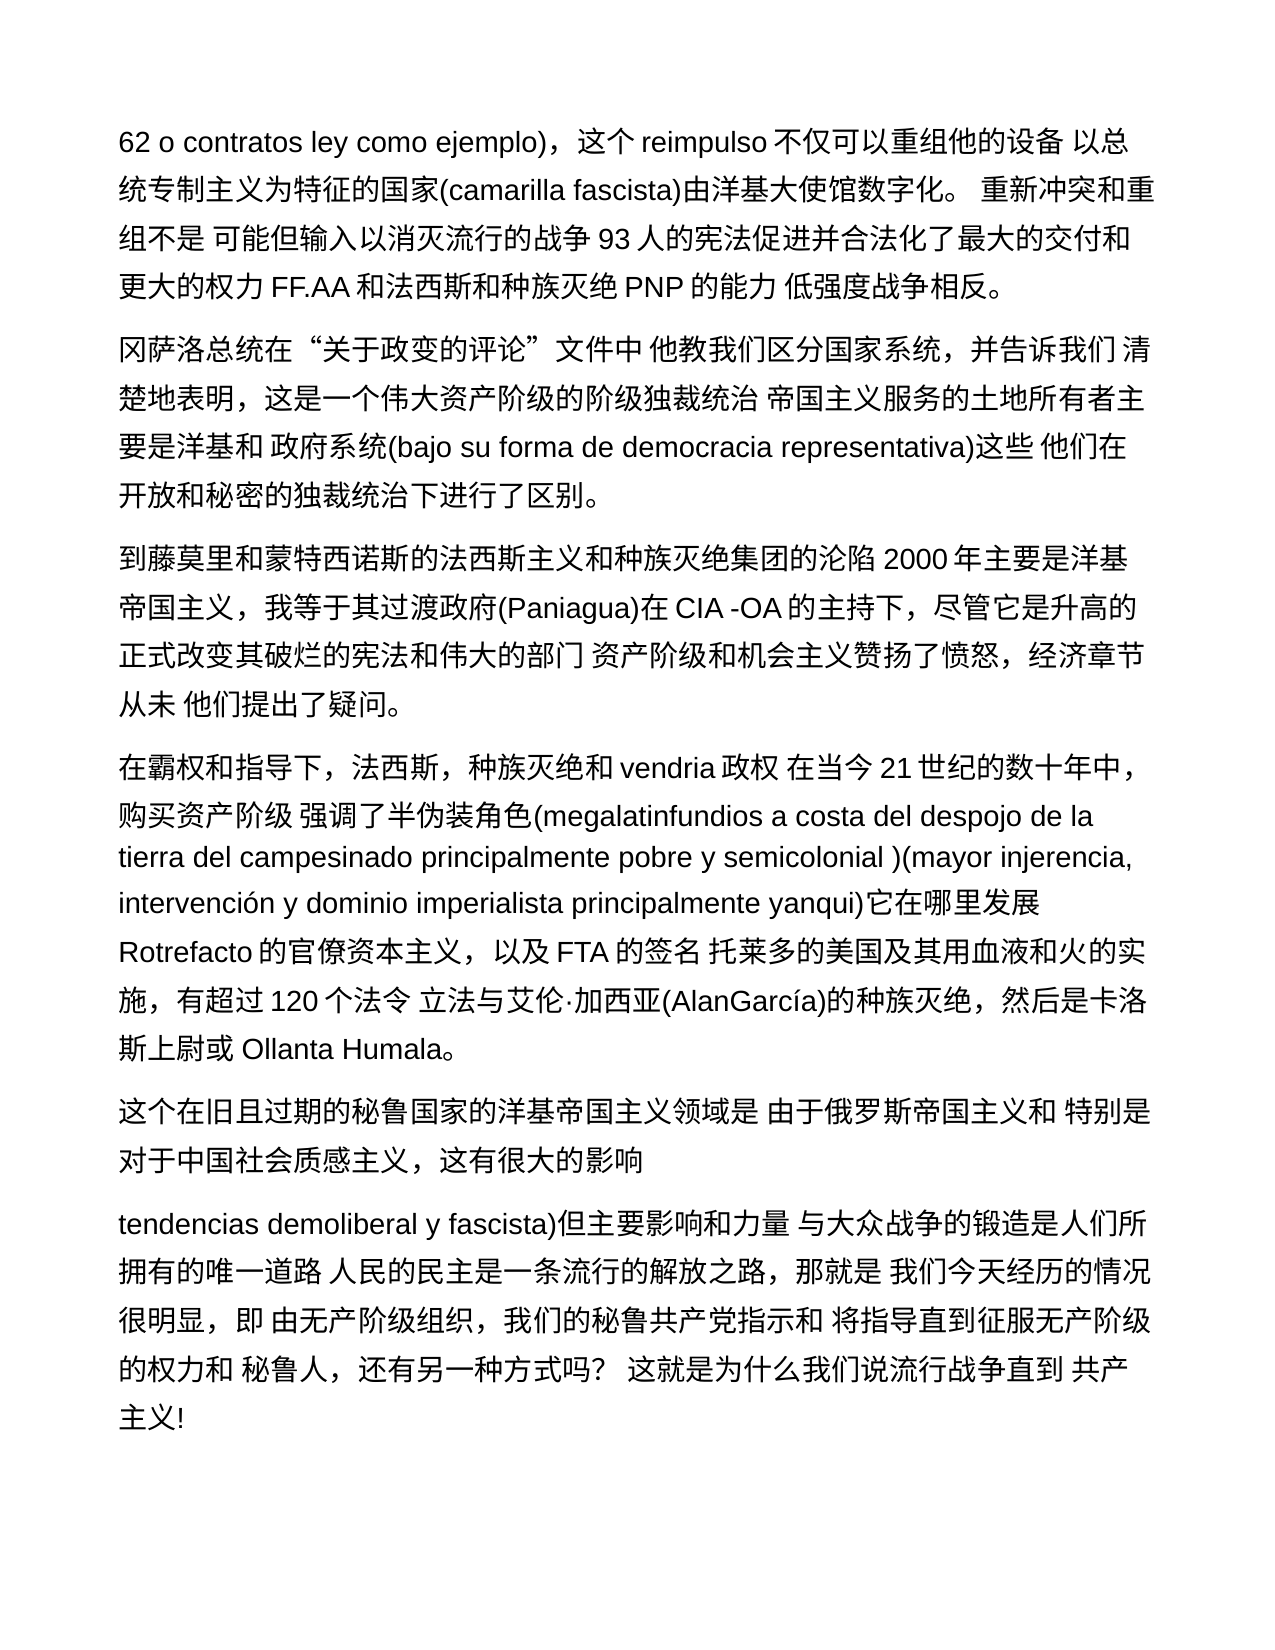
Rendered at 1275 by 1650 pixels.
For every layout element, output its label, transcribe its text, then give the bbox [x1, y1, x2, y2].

text 冈萨洛总统在“关于政变的评论”文件中 他教我们区分国家系统，并告诉我们 清楚地表明，这是一个伟大资产阶级的阶级独裁统治 帝国主义服务的土地所有者主要是洋基和 政府系统(bajo su forma de democracia representativa)这些 他们在开放和秘密的独裁统治下进行了区别。 [118, 327, 1157, 515]
text 这个在旧且过期的秘鲁国家的洋基帝国主义领域是 由于俄罗斯帝国主义和 特别是对于中国社会质感主义，这有很大的影响 [118, 1089, 1157, 1179]
text 在霸权和指导下，法西斯，种族灭绝和vendria政权 在当今21世纪的数十年中，购买资产阶级 强调了半伪装角色(megalatinfundios a costa del despojo de la tierra del campesinado principalmente pobre y semicolonial )(mayor injerencia, intervención y dominio imperialista principalmente yanqui)它在哪里发展 Rotrefacto的官僚资本主义，以及FTA的签名 托莱多的美国及其用血液和火的实施，有超过120个法令 立法与艾伦·加西亚(AlanGarcía)的种族灭绝，然后是卡洛斯上尉或 Ollanta Humala。 [118, 744, 1157, 1068]
text tendencias demoliberal y fascista)但主要影响和力量 与大众战争的锻造是人们所拥有的唯一道路 人民的民主是一条流行的解放之路，那就是 我们今天经历的情况很明显，即 由无产阶级组织，我们的秘鲁共产党指示和 将指导直到征服无产阶级的权力和 秘鲁人，还有另一种方式吗？ 这就是为什么我们说流行战争直到 共产主义! [118, 1200, 1157, 1437]
text 62 o contratos ley como ejemplo)，这个reimpulso不仅可以重组他的设备 以总统专制主义为特征的国家(camarilla fascista)由洋基大使馆数字化。 重新冲突和重组不是 可能但输入以消灭流行的战争 93人的宪法促进并合法化了最大的交付和更大的权力 FF.AA和法西斯和种族灭绝PNP的能力 低强度战争相反。 [118, 118, 1157, 306]
text 到藤莫里和蒙特西诺斯的法西斯主义和种族灭绝集团的沦陷 2000年主要是洋基帝国主义，我等于其过渡政府(Paniagua)在CIA -OA的主持下，尽管它是升高的 正式改变其破烂的宪法和伟大的部门 资产阶级和机会主义赞扬了愤怒，经济章节从未 他们提出了疑问。 [118, 536, 1157, 723]
